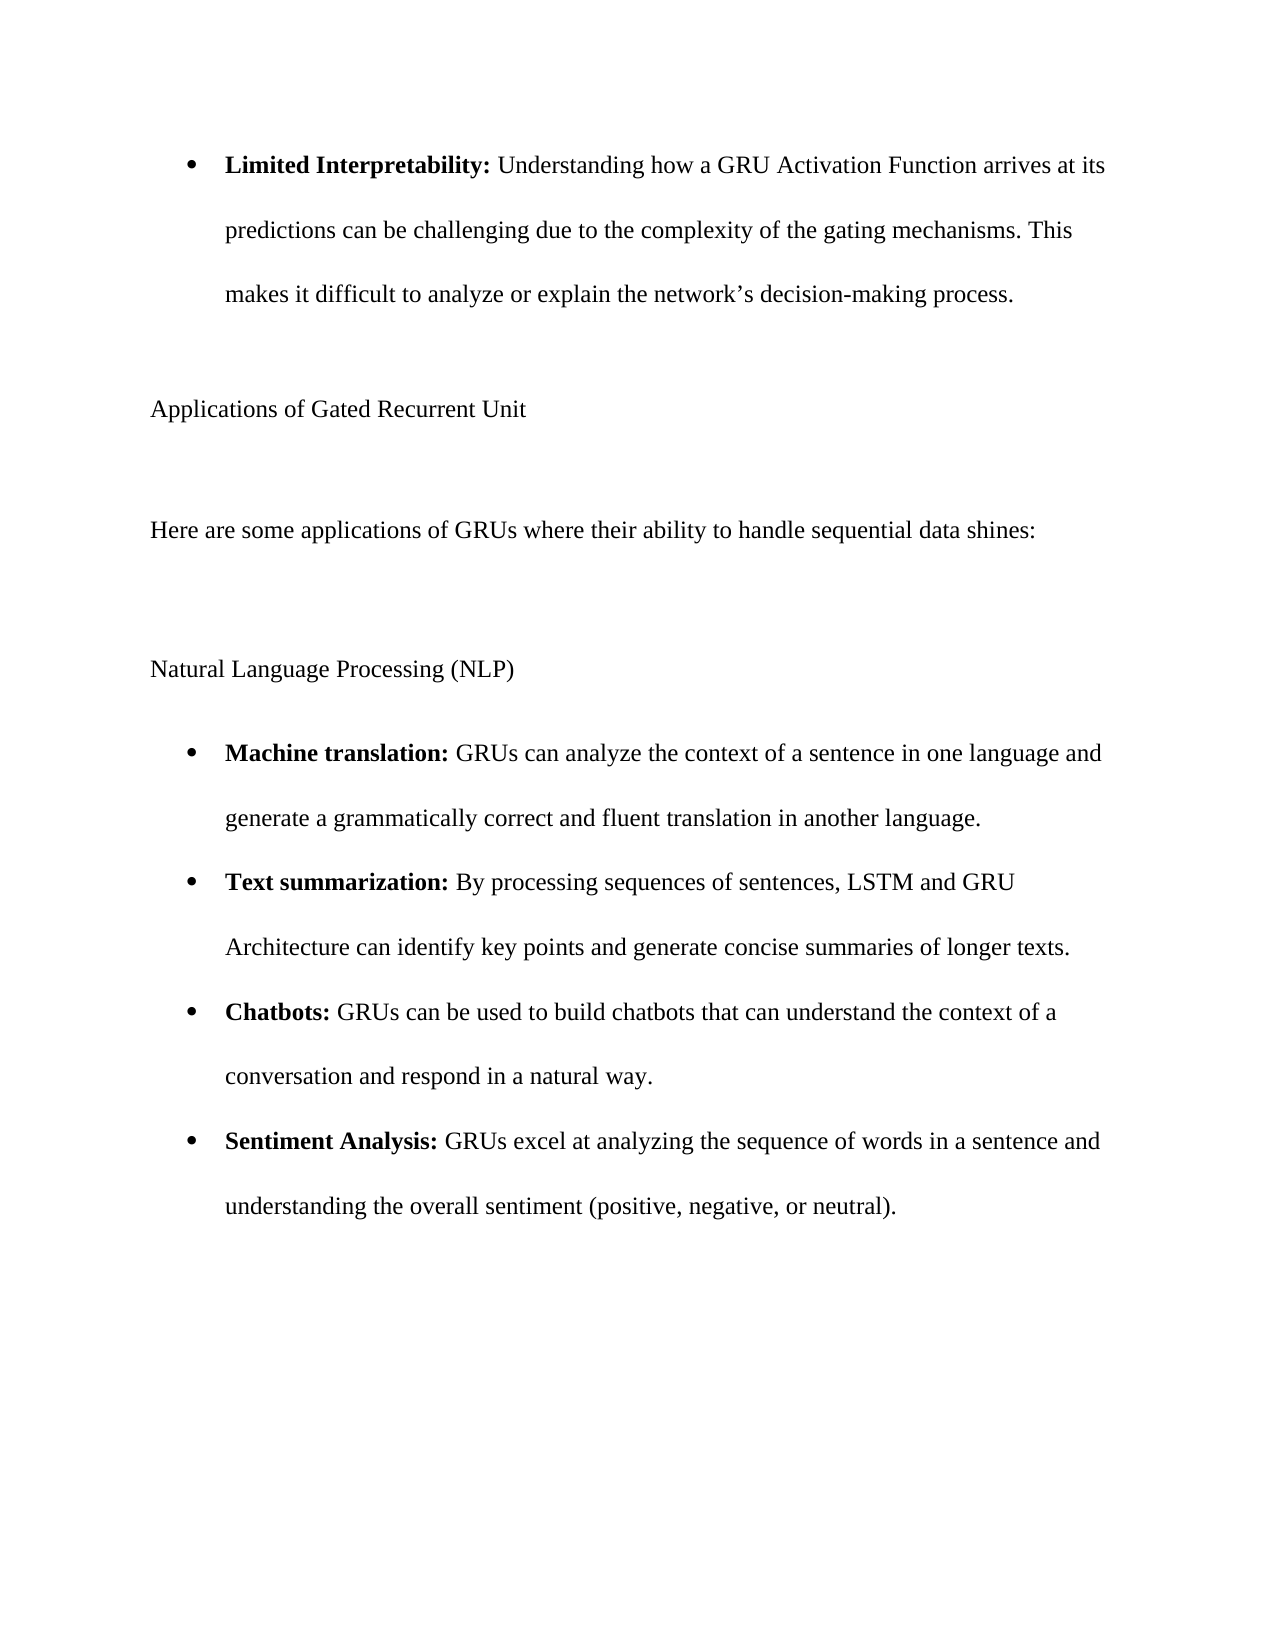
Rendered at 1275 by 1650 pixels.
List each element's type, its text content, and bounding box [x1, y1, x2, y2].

list Machine translation: GRUs can analyze the context of a sentence in one language and generate a grammatically correct and fluent translation in another language. [187, 738, 1125, 831]
list Sentiment Analysis: GRUs excel at analyzing the sequence of words in a sentence and understanding the overall sentiment (positive, negative, or neutral). [187, 1126, 1125, 1219]
subtitle Natural Language Processing (NLP) [150, 654, 1125, 683]
list Text summarization: By processing sequences of sentences, LSTM and GRU Architecture can identify key points and generate concise summaries of longer texts. [187, 867, 1125, 961]
list Chatbots: GRUs can be used to build chatbots that can understand the context of a conversation and respond in a natural way. [187, 997, 1125, 1090]
text Here are some applications of GRUs where their ability to handle sequential data shines: [150, 515, 1125, 544]
list Limited Interpretability: Understanding how a GRU Activation Function arrives at its predictions can be challenging due to the complexity of the gating mechanisms. This makes it difficult to analyze or explain the network’s decision-making process. [187, 150, 1125, 308]
subtitle Applications of Gated Recurrent Unit [150, 394, 1125, 423]
